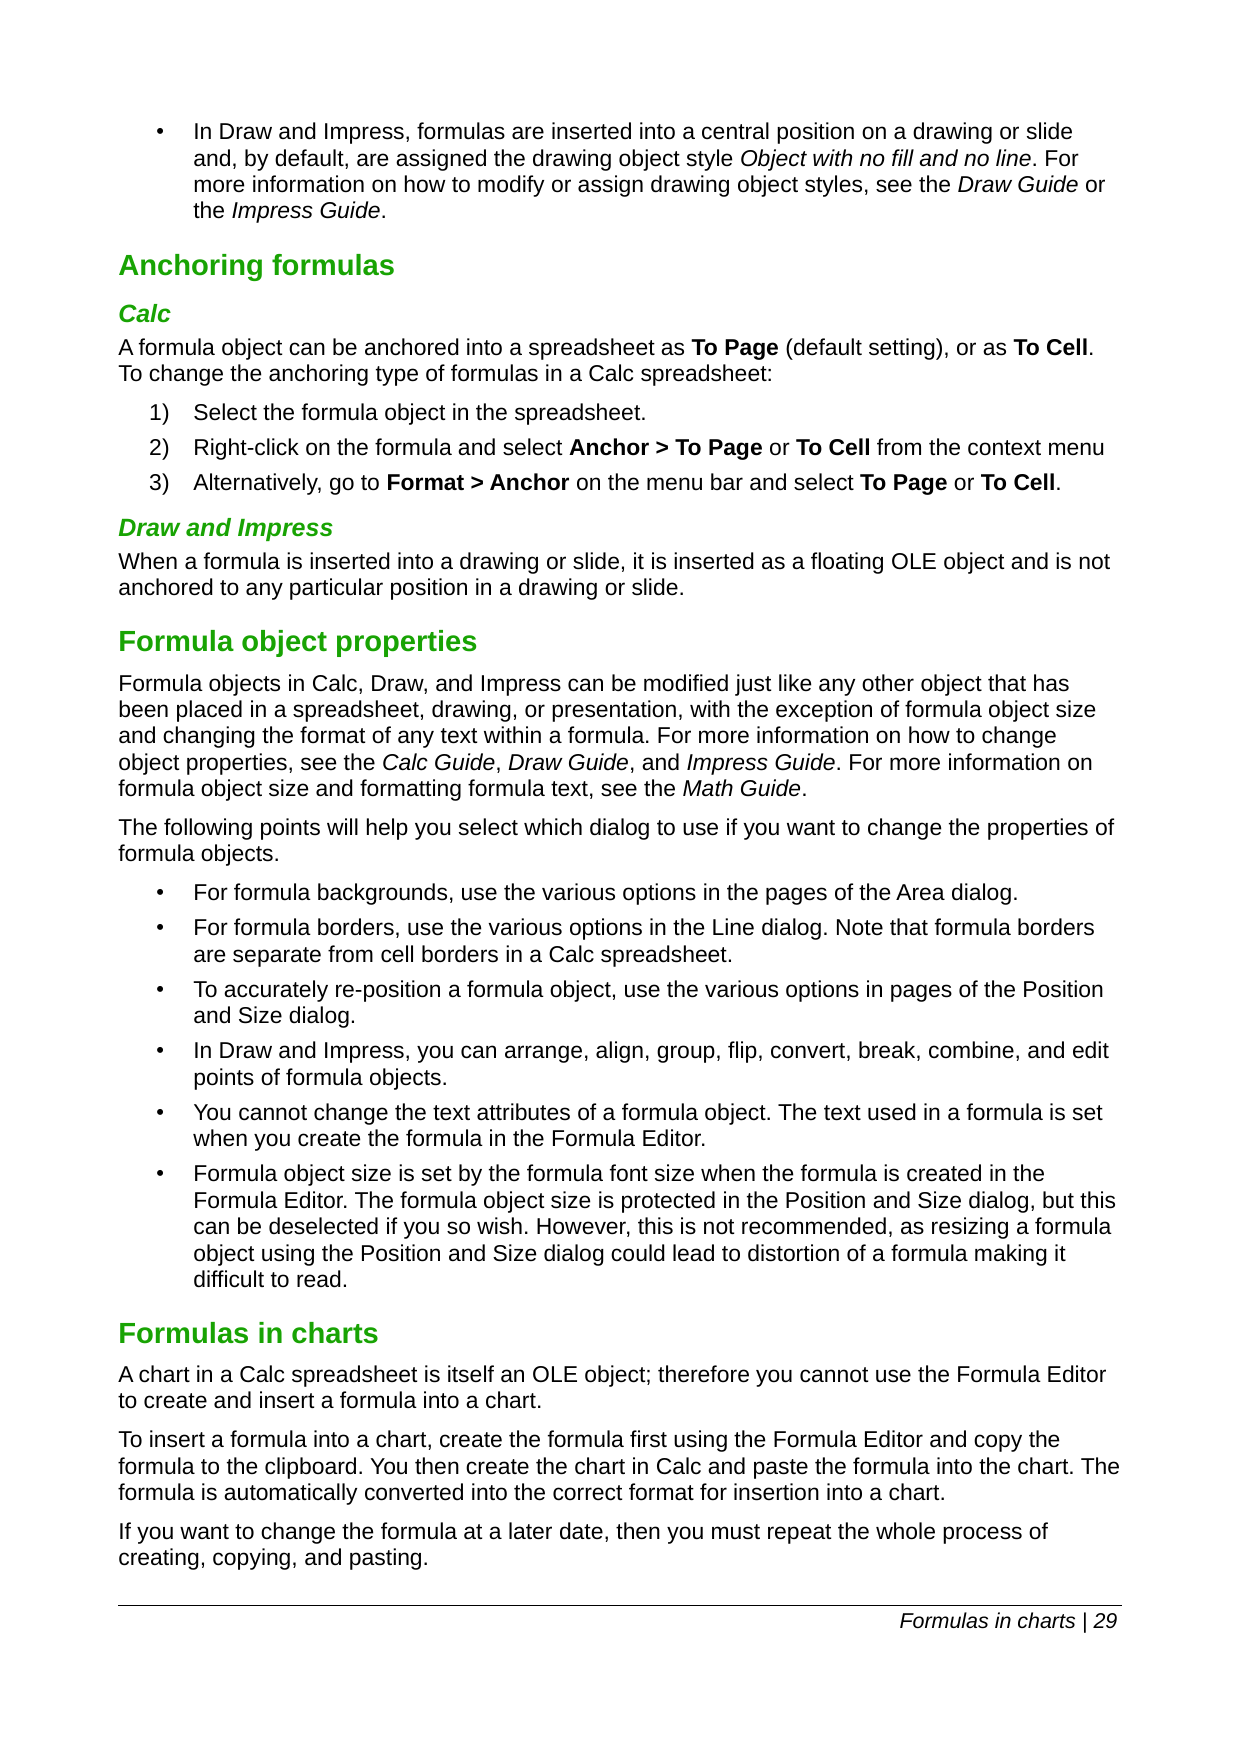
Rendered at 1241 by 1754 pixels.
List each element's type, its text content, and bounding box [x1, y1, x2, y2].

list For formula backgrounds, use the various options in the pages of the Area dialog. [156, 879, 1122, 905]
subtitle Draw and Impress [118, 513, 1122, 542]
list For formula borders, use the various options in the Line dialog. Note that formula borders are separate from cell borders in a Calc spreadsheet. [156, 914, 1122, 967]
list Formula object size is set by the formula font size when the formula is created in the Formula Editor. The formula object size is protected in the Position and Size dialog, but this can be deselected if you so wish. However, this is not recommended, as resizing a formula object using the Position and Size dialog could lead to distortion of a formula making it difficult to read. [156, 1160, 1122, 1292]
text If you want to change the formula at a later date, then you must repeat the whole process of creating, copying, and pasting. [118, 1518, 1122, 1571]
subtitle Calc [118, 299, 1122, 327]
list You cannot change the text attributes of a formula object. The text used in a formula is set when you create the formula in the Formula Editor. [156, 1099, 1122, 1152]
text Formula objects in Calc, Draw, and Impress can be modified just like any other object that has been placed in a spreadsheet, drawing, or presentation, with the exception of formula object size and changing the format of any text within a formula. For more information on how to change object properties, see the Calc Guide, Draw Guide, and Impress Guide. For more information on formula object size and formatting formula text, see the Math Guide. [118, 669, 1122, 801]
subtitle Formulas in charts [118, 1316, 1122, 1349]
list Alternatively, go to Format > Anchor on the menu bar and select To Page or To Cell. [169, 469, 1122, 495]
list In Draw and Impress, you can arrange, align, group, flip, convert, break, combine, and edit points of formula objects. [156, 1037, 1122, 1090]
subtitle Formula object properties [118, 624, 1122, 658]
text To insert a formula into a chart, create the formula first using the Formula Editor and copy the formula to the clipboard. You then create the chart in Calc and paste the formula into the chart. The formula is automatically converted into the correct format for insertion into a chart. [118, 1426, 1122, 1505]
text When a formula is inserted into a drawing or slide, it is inserted as a floating OLE object and is not anchored to any particular position in a drawing or slide. [118, 548, 1122, 601]
subtitle Anchoring formulas [118, 247, 1122, 281]
text A chart in a Calc spreadsheet is itself an OLE object; therefore you cannot use the Formula Editor to create and insert a formula into a chart. [118, 1361, 1122, 1414]
text A formula object can be anchored into a spreadsheet as To Page (default setting), or as To Cell. To change the anchoring type of formulas in a Calc spreadsheet: [118, 333, 1122, 386]
list Select the formula object in the spreadsheet. [169, 399, 1122, 425]
list To accurately re-position a formula object, use the various options in pages of the Position and Size dialog. [156, 976, 1122, 1028]
list In Draw and Impress, formulas are inserted into a central position on a drawing or slide and, by default, are assigned the drawing object style Object with no fill and no line. For more information on how to modify or assign drawing object styles, see the Draw Guide or the Impress Guide. [156, 118, 1122, 223]
text The following points will help you select which dialog to use if you want to change the properties of formula objects. [118, 814, 1122, 866]
list Right-click on the formula and select Anchor > To Page or To Cell from the context menu [169, 434, 1122, 460]
